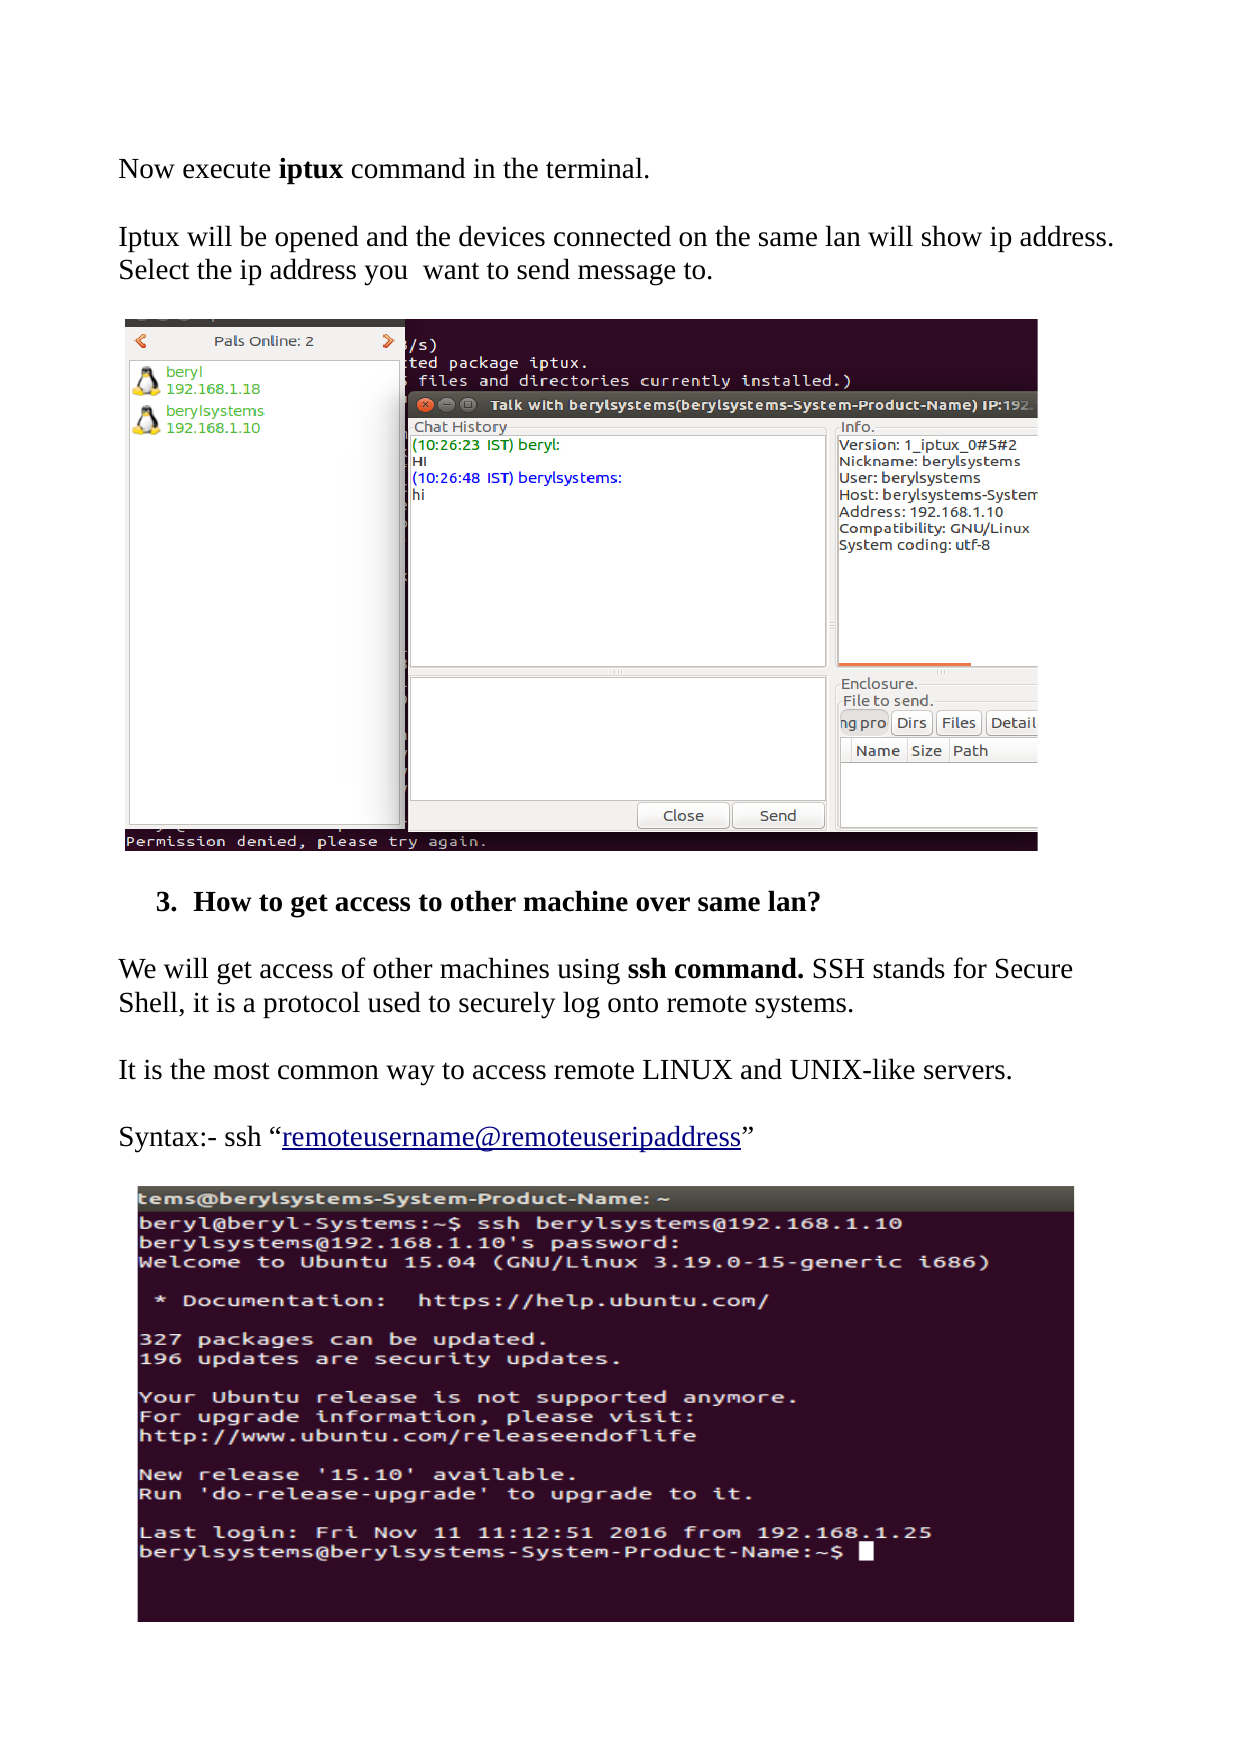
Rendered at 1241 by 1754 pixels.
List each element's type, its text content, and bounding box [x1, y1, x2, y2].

text We will get access of other machines using ssh command. SSH stands for Secure Shell, it is a protocol used to securely log onto remote systems. [118, 951, 1122, 1018]
text It is the most common way to access remote LINUX and UNIX-like servers. [118, 1052, 1122, 1086]
text Iptux will be opened and the devices connected on the same lan will show ip address. Select the ip address you want to send message to. [118, 219, 1122, 286]
picture [137, 1186, 257, 1622]
text Syntax:- ssh “remoteusername@remoteuseripaddress” [118, 1119, 1122, 1153]
list How to get access to other machine over same lan? [156, 884, 1122, 918]
text Now execute iptux command in the terminal. [118, 152, 1122, 185]
picture [125, 319, 342, 851]
